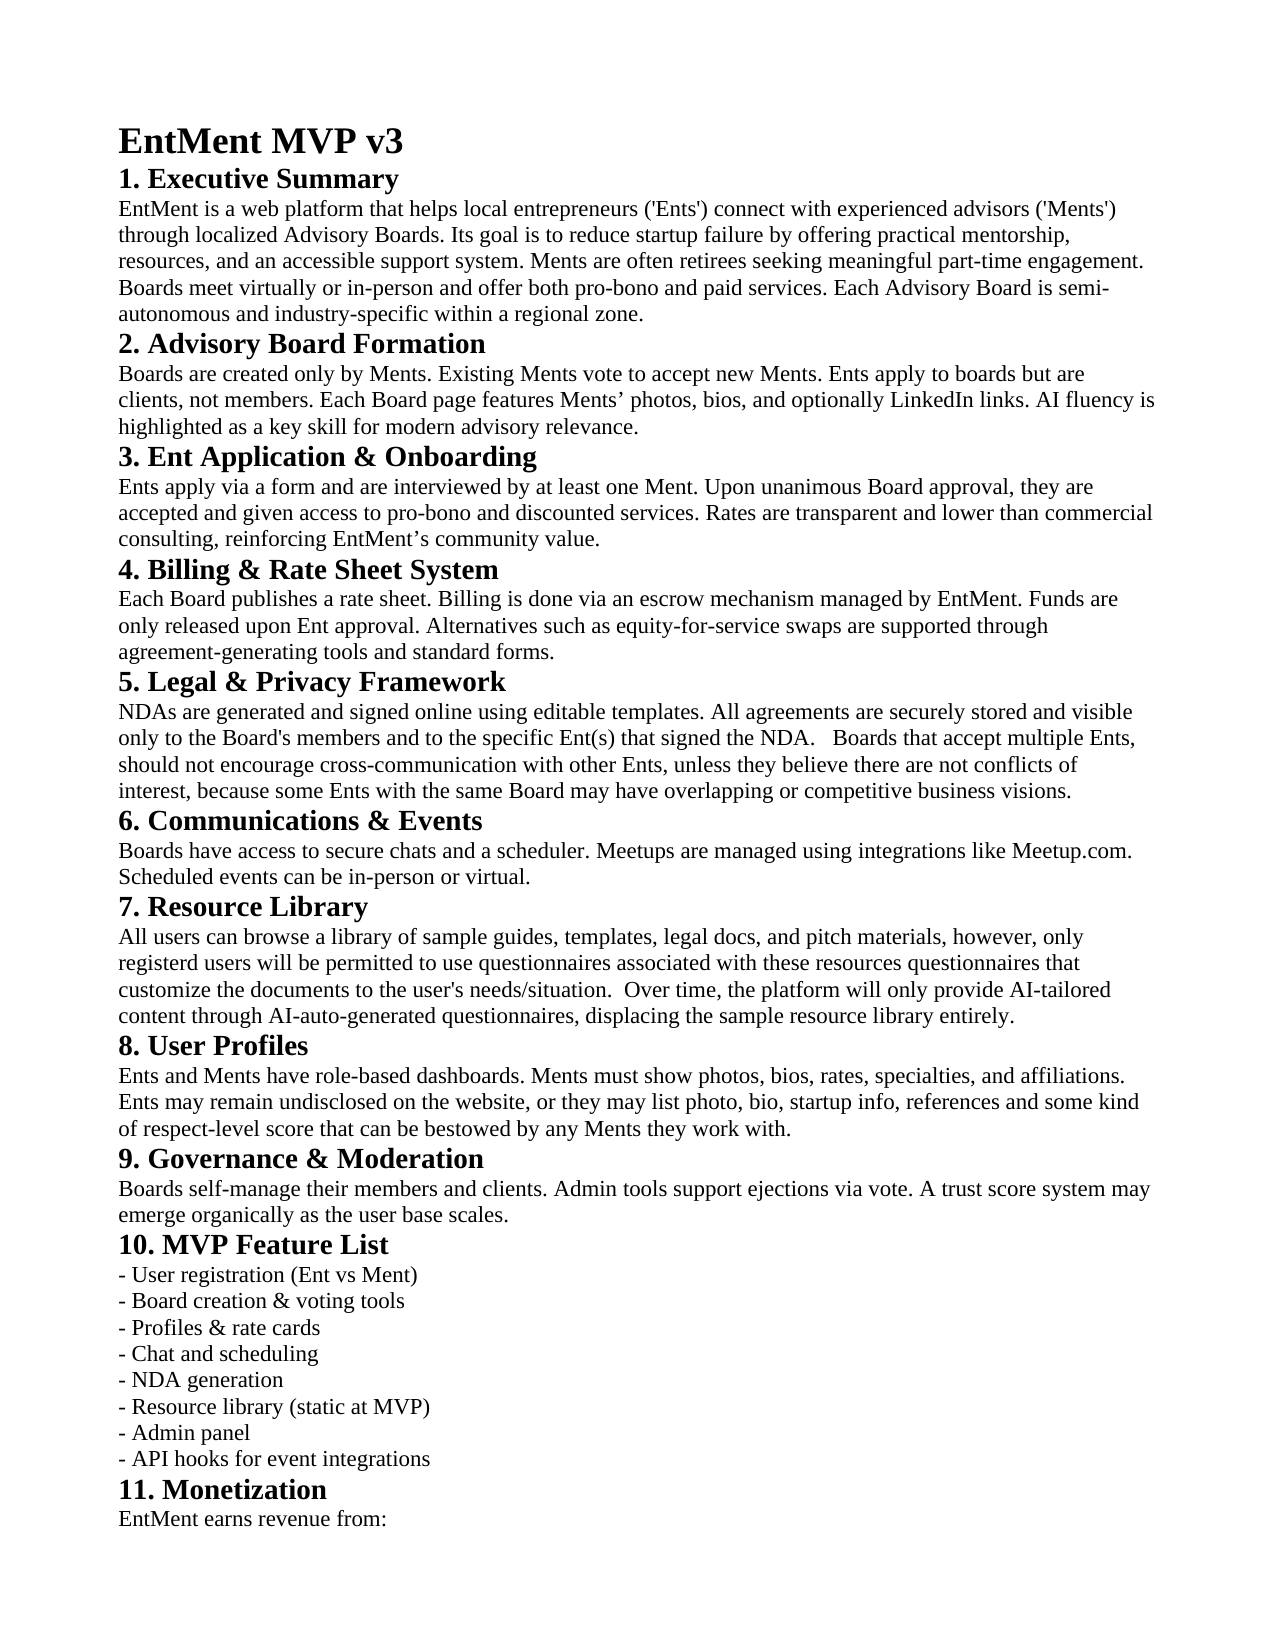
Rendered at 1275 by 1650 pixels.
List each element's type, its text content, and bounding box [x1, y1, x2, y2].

text - Resource library (static at MVP) [118, 1393, 1157, 1419]
subtitle 4. Billing & Rate Sheet System [118, 552, 1157, 585]
subtitle 7. Resource Library [118, 889, 1157, 923]
text All users can browse a library of sample guides, templates, legal docs, and pitch materials, however, only registerd users will be permitted to use questionnaires associated with these resources questionnaires that customize the documents to the user's needs/situation. Over time, the platform will only provide AI-tailored content through AI-auto-generated questionnaires, displacing the sample resource library entirely. [118, 923, 1157, 1028]
text EntMent is a web platform that helps local entrepreneurs ('Ents') connect with experienced advisors ('Ments') through localized Advisory Boards. Its goal is to reduce startup failure by offering practical mentorship, resources, and an accessible support system. Ments are often retirees seeking meaningful part-time engagement. Boards meet virtually or in-person and offer both pro-bono and paid services. Each Advisory Board is semi-autonomous and industry-specific within a regional zone. [118, 195, 1157, 327]
subtitle 8. User Profiles [118, 1028, 1157, 1062]
text - Admin panel [118, 1419, 1157, 1445]
subtitle 11. Monetization [118, 1472, 1157, 1505]
text Ents and Ments have role-based dashboards. Ments must show photos, bios, rates, specialties, and affiliations. Ents may remain undisclosed on the website, or they may list photo, bio, startup info, references and some kind of respect-level score that can be bestowed by any Ments they work with. [118, 1062, 1157, 1141]
text Each Board publishes a rate sheet. Billing is done via an escrow mechanism managed by EntMent. Funds are only released upon Ent approval. Alternatives such as equity-for-service swaps are supported through agreement-generating tools and standard forms. [118, 585, 1157, 664]
subtitle 3. Ent Application & Onboarding [118, 439, 1157, 473]
text - API hooks for event integrations [118, 1445, 1157, 1472]
subtitle 1. Executive Summary [118, 161, 1157, 195]
text - Chat and scheduling [118, 1340, 1157, 1366]
text Boards are created only by Ments. Existing Ments vote to accept new Ments. Ents apply to boards but are clients, not members. Each Board page features Ments’ photos, bios, and optionally LinkedIn links. AI fluency is highlighted as a key skill for modern advisory relevance. [118, 360, 1157, 439]
text - NDA generation [118, 1366, 1157, 1393]
subtitle 5. Legal & Privacy Framework [118, 664, 1157, 698]
text Ents apply via a form and are interviewed by at least one Ment. Upon unanimous Board approval, they are accepted and given access to pro-bono and discounted services. Rates are transparent and lower than commercial consulting, reinforcing EntMent’s community value. [118, 473, 1157, 552]
text NDAs are generated and signed online using editable templates. All agreements are securely stored and visible only to the Board's members and to the specific Ent(s) that signed the NDA. Boards that accept multiple Ents, should not encourage cross-communication with other Ents, unless they believe there are not conflicts of interest, because some Ents with the same Board may have overlapping or competitive business visions. [118, 698, 1157, 803]
text Boards have access to secure chats and a scheduler. Meetups are managed using integrations like Meetup.com. Scheduled events can be in-person or virtual. [118, 837, 1157, 889]
text EntMent earns revenue from: [118, 1505, 1157, 1532]
subtitle 2. Advisory Board Formation [118, 327, 1157, 360]
subtitle 9. Governance & Moderation [118, 1141, 1157, 1175]
subtitle 10. MVP Feature List [118, 1227, 1157, 1261]
title EntMent MVP v3 [118, 118, 1157, 161]
text - Profiles & rate cards [118, 1314, 1157, 1340]
text - Board creation & voting tools [118, 1287, 1157, 1314]
text - User registration (Ent vs Ment) [118, 1261, 1157, 1287]
text Boards self-manage their members and clients. Admin tools support ejections via vote. A trust score system may emerge organically as the user base scales. [118, 1175, 1157, 1227]
subtitle 6. Communications & Events [118, 803, 1157, 837]
